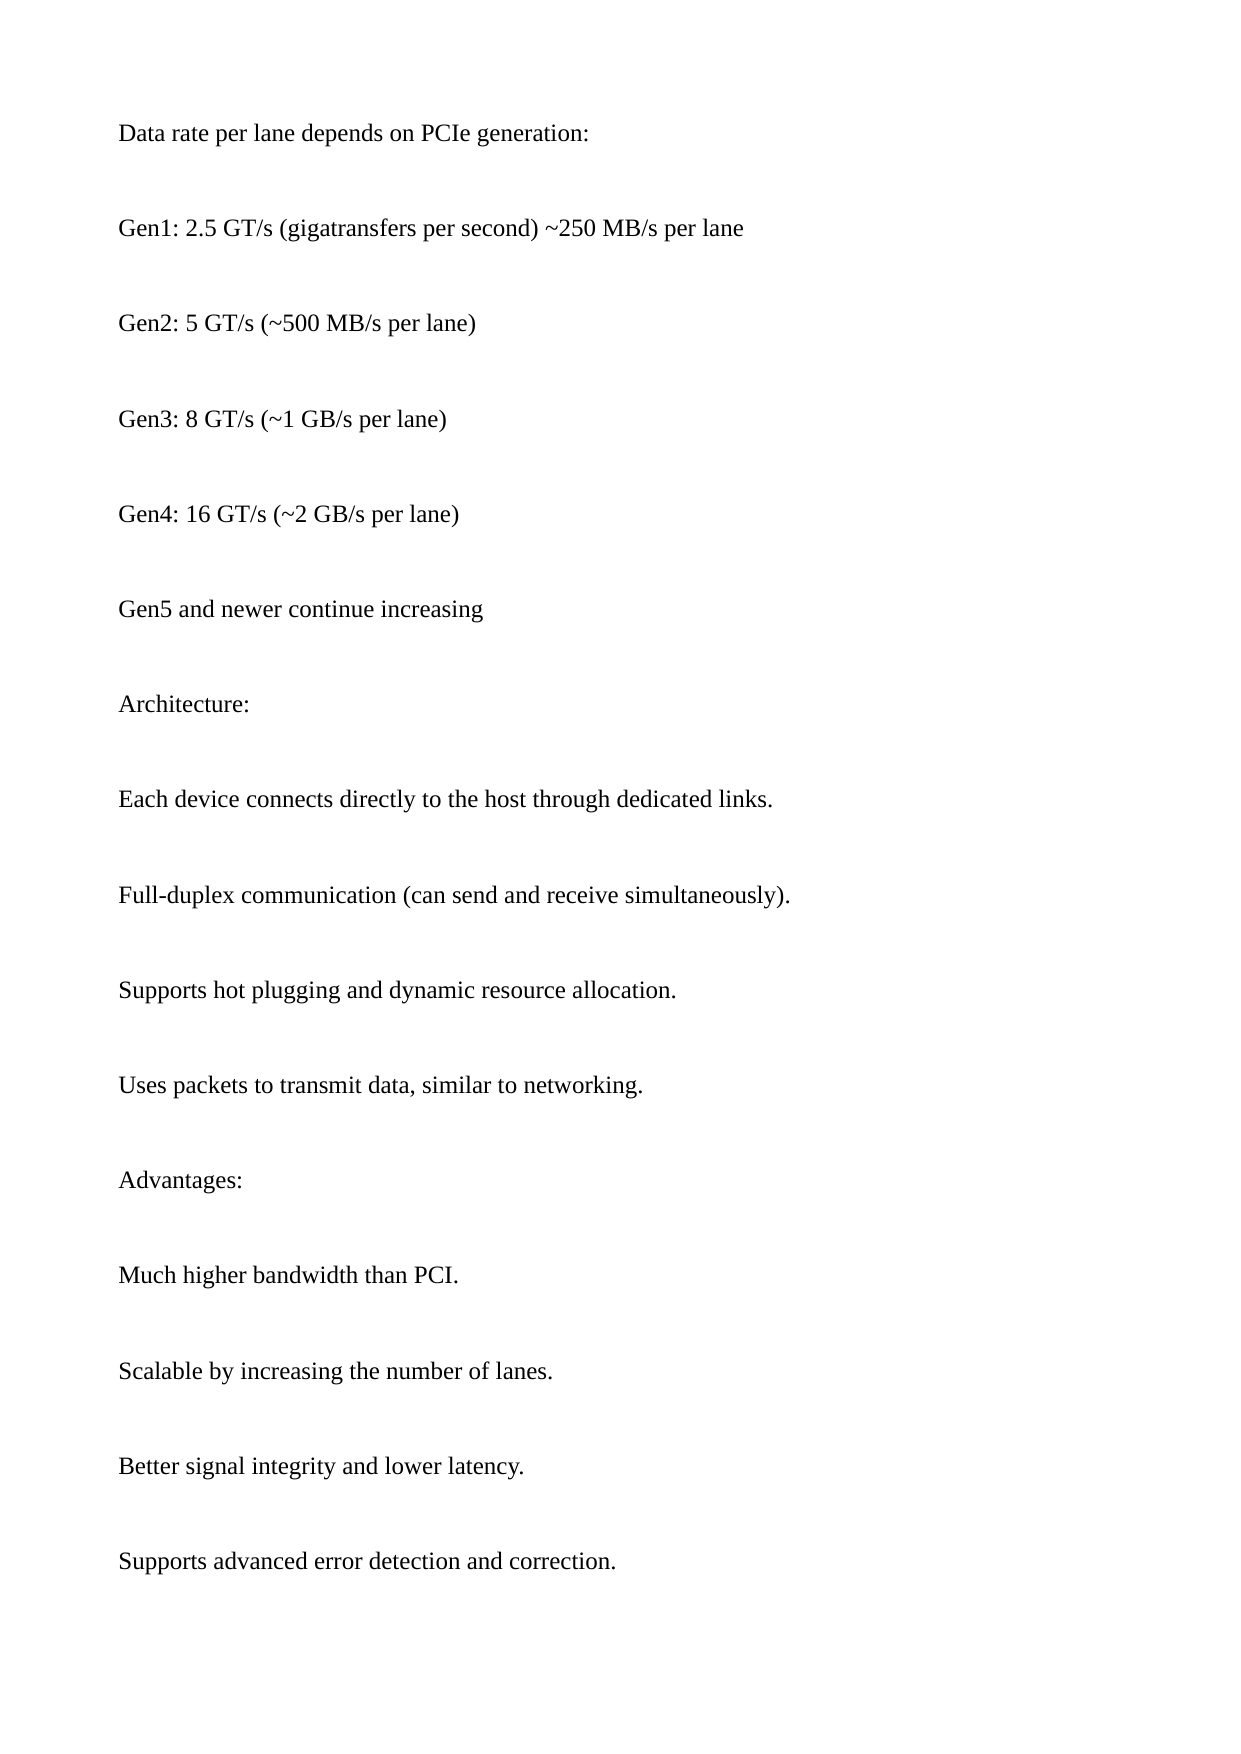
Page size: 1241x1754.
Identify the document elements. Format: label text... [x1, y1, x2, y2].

text Better signal integrity and lower latency. [118, 1451, 1122, 1480]
text Gen1: 2.5 GT/s (gigatransfers per second) ~250 MB/s per lane [118, 213, 1122, 242]
text Supports hot plugging and dynamic resource allocation. [118, 975, 1122, 1004]
text Gen2: 5 GT/s (~500 MB/s per lane) [118, 308, 1122, 337]
text Much higher bandwidth than PCI. [118, 1261, 1122, 1289]
text Uses packets to transmit data, similar to networking. [118, 1070, 1122, 1099]
text Each device connects directly to the host through dedicated links. [118, 784, 1122, 813]
text Advantages: [118, 1165, 1122, 1194]
text Architecture: [118, 689, 1122, 718]
text Supports advanced error detection and correction. [118, 1546, 1122, 1575]
text Gen5 and newer continue increasing [118, 594, 1122, 623]
text Scalable by increasing the number of lanes. [118, 1356, 1122, 1384]
text Data rate per lane depends on PCIe generation: [118, 118, 1122, 147]
text Gen4: 16 GT/s (~2 GB/s per lane) [118, 499, 1122, 528]
text Full-duplex communication (can send and receive simultaneously). [118, 880, 1122, 908]
text Gen3: 8 GT/s (~1 GB/s per lane) [118, 404, 1122, 432]
